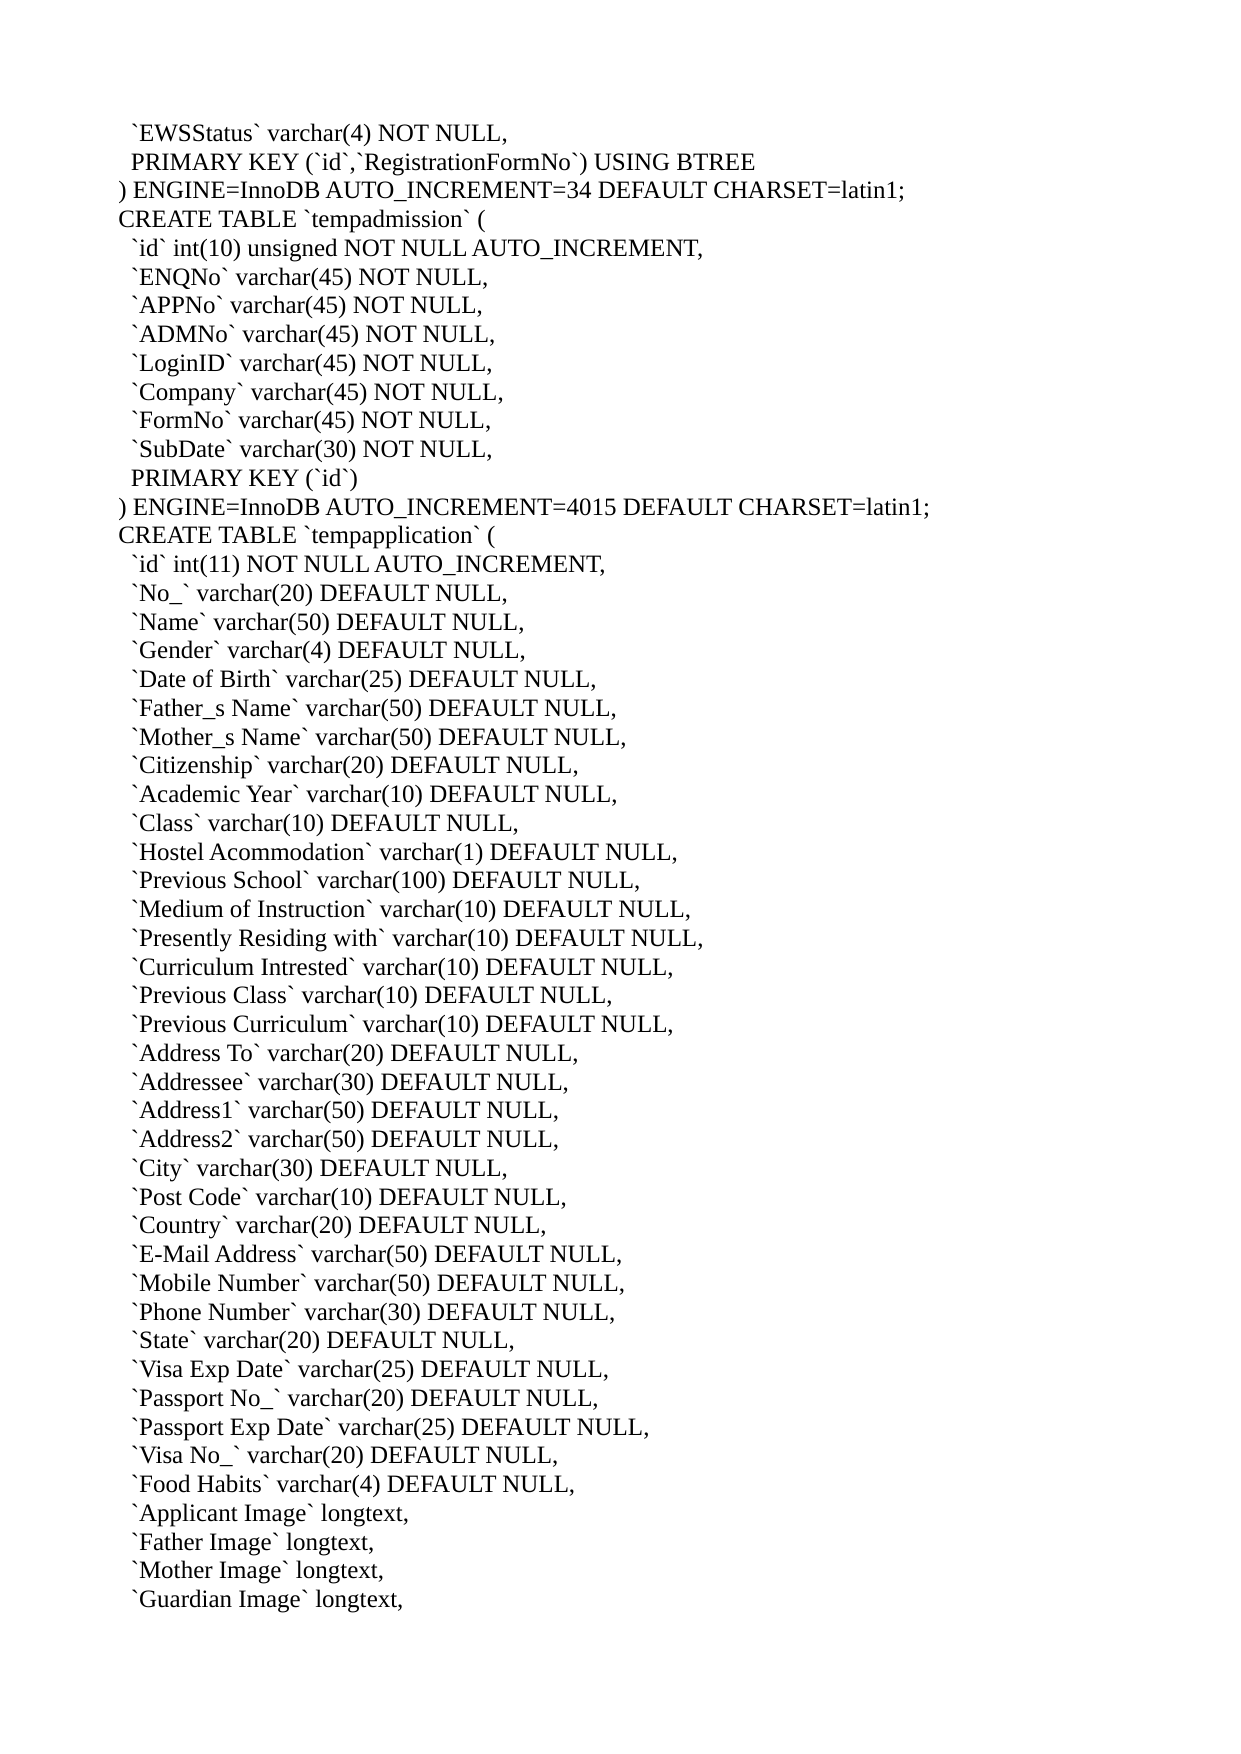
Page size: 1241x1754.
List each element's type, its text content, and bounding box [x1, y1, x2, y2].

text `Food Habits` varchar(4) DEFAULT NULL, [118, 1469, 1122, 1498]
text `Gender` varchar(4) DEFAULT NULL, [118, 636, 1122, 664]
text `Address1` varchar(50) DEFAULT NULL, [118, 1096, 1122, 1124]
text CREATE TABLE `tempapplication` ( [118, 521, 1122, 549]
text `Presently Residing with` varchar(10) DEFAULT NULL, [118, 923, 1122, 952]
text `APPNo` varchar(45) NOT NULL, [118, 291, 1122, 319]
text `ENQNo` varchar(45) NOT NULL, [118, 262, 1122, 291]
text `Applicant Image` longtext, [118, 1498, 1122, 1527]
text `Previous School` varchar(100) DEFAULT NULL, [118, 866, 1122, 894]
text `Class` varchar(10) DEFAULT NULL, [118, 808, 1122, 837]
text `Passport No_` varchar(20) DEFAULT NULL, [118, 1383, 1122, 1412]
text `Mobile Number` varchar(50) DEFAULT NULL, [118, 1268, 1122, 1297]
text `Visa Exp Date` varchar(25) DEFAULT NULL, [118, 1354, 1122, 1383]
text `ADMNo` varchar(45) NOT NULL, [118, 319, 1122, 348]
text `Address To` varchar(20) DEFAULT NULL, [118, 1038, 1122, 1067]
text `Mother_s Name` varchar(50) DEFAULT NULL, [118, 722, 1122, 751]
text `Country` varchar(20) DEFAULT NULL, [118, 1211, 1122, 1239]
text `FormNo` varchar(45) NOT NULL, [118, 406, 1122, 434]
text `Citizenship` varchar(20) DEFAULT NULL, [118, 751, 1122, 779]
text `Passport Exp Date` varchar(25) DEFAULT NULL, [118, 1412, 1122, 1441]
text `Academic Year` varchar(10) DEFAULT NULL, [118, 779, 1122, 808]
text `E-Mail Address` varchar(50) DEFAULT NULL, [118, 1239, 1122, 1268]
text CREATE TABLE `tempadmission` ( [118, 204, 1122, 233]
text `id` int(10) unsigned NOT NULL AUTO_INCREMENT, [118, 233, 1122, 262]
text `Addressee` varchar(30) DEFAULT NULL, [118, 1067, 1122, 1096]
text `Date of Birth` varchar(25) DEFAULT NULL, [118, 664, 1122, 693]
text `SubDate` varchar(30) NOT NULL, [118, 434, 1122, 463]
text `Address2` varchar(50) DEFAULT NULL, [118, 1124, 1122, 1153]
text PRIMARY KEY (`id`,`RegistrationFormNo`) USING BTREE [118, 147, 1122, 176]
text `Company` varchar(45) NOT NULL, [118, 377, 1122, 406]
text `id` int(11) NOT NULL AUTO_INCREMENT, [118, 549, 1122, 578]
text `Hostel Acommodation` varchar(1) DEFAULT NULL, [118, 837, 1122, 866]
text `Father Image` longtext, [118, 1527, 1122, 1556]
text ) ENGINE=InnoDB AUTO_INCREMENT=4015 DEFAULT CHARSET=latin1; [118, 492, 1122, 521]
text `LoginID` varchar(45) NOT NULL, [118, 348, 1122, 377]
text `Phone Number` varchar(30) DEFAULT NULL, [118, 1297, 1122, 1326]
text `Previous Curriculum` varchar(10) DEFAULT NULL, [118, 1009, 1122, 1038]
text `Post Code` varchar(10) DEFAULT NULL, [118, 1182, 1122, 1211]
text ) ENGINE=InnoDB AUTO_INCREMENT=34 DEFAULT CHARSET=latin1; [118, 176, 1122, 204]
text `Mother Image` longtext, [118, 1556, 1122, 1584]
text `Curriculum Intrested` varchar(10) DEFAULT NULL, [118, 952, 1122, 981]
text PRIMARY KEY (`id`) [118, 463, 1122, 492]
text `No_` varchar(20) DEFAULT NULL, [118, 578, 1122, 607]
text `State` varchar(20) DEFAULT NULL, [118, 1326, 1122, 1354]
text `Guardian Image` longtext, [118, 1584, 1122, 1613]
text `Name` varchar(50) DEFAULT NULL, [118, 607, 1122, 636]
text `EWSStatus` varchar(4) NOT NULL, [118, 118, 1122, 147]
text `Medium of Instruction` varchar(10) DEFAULT NULL, [118, 894, 1122, 923]
text `City` varchar(30) DEFAULT NULL, [118, 1153, 1122, 1182]
text `Previous Class` varchar(10) DEFAULT NULL, [118, 981, 1122, 1009]
text `Father_s Name` varchar(50) DEFAULT NULL, [118, 693, 1122, 722]
text `Visa No_` varchar(20) DEFAULT NULL, [118, 1441, 1122, 1469]
